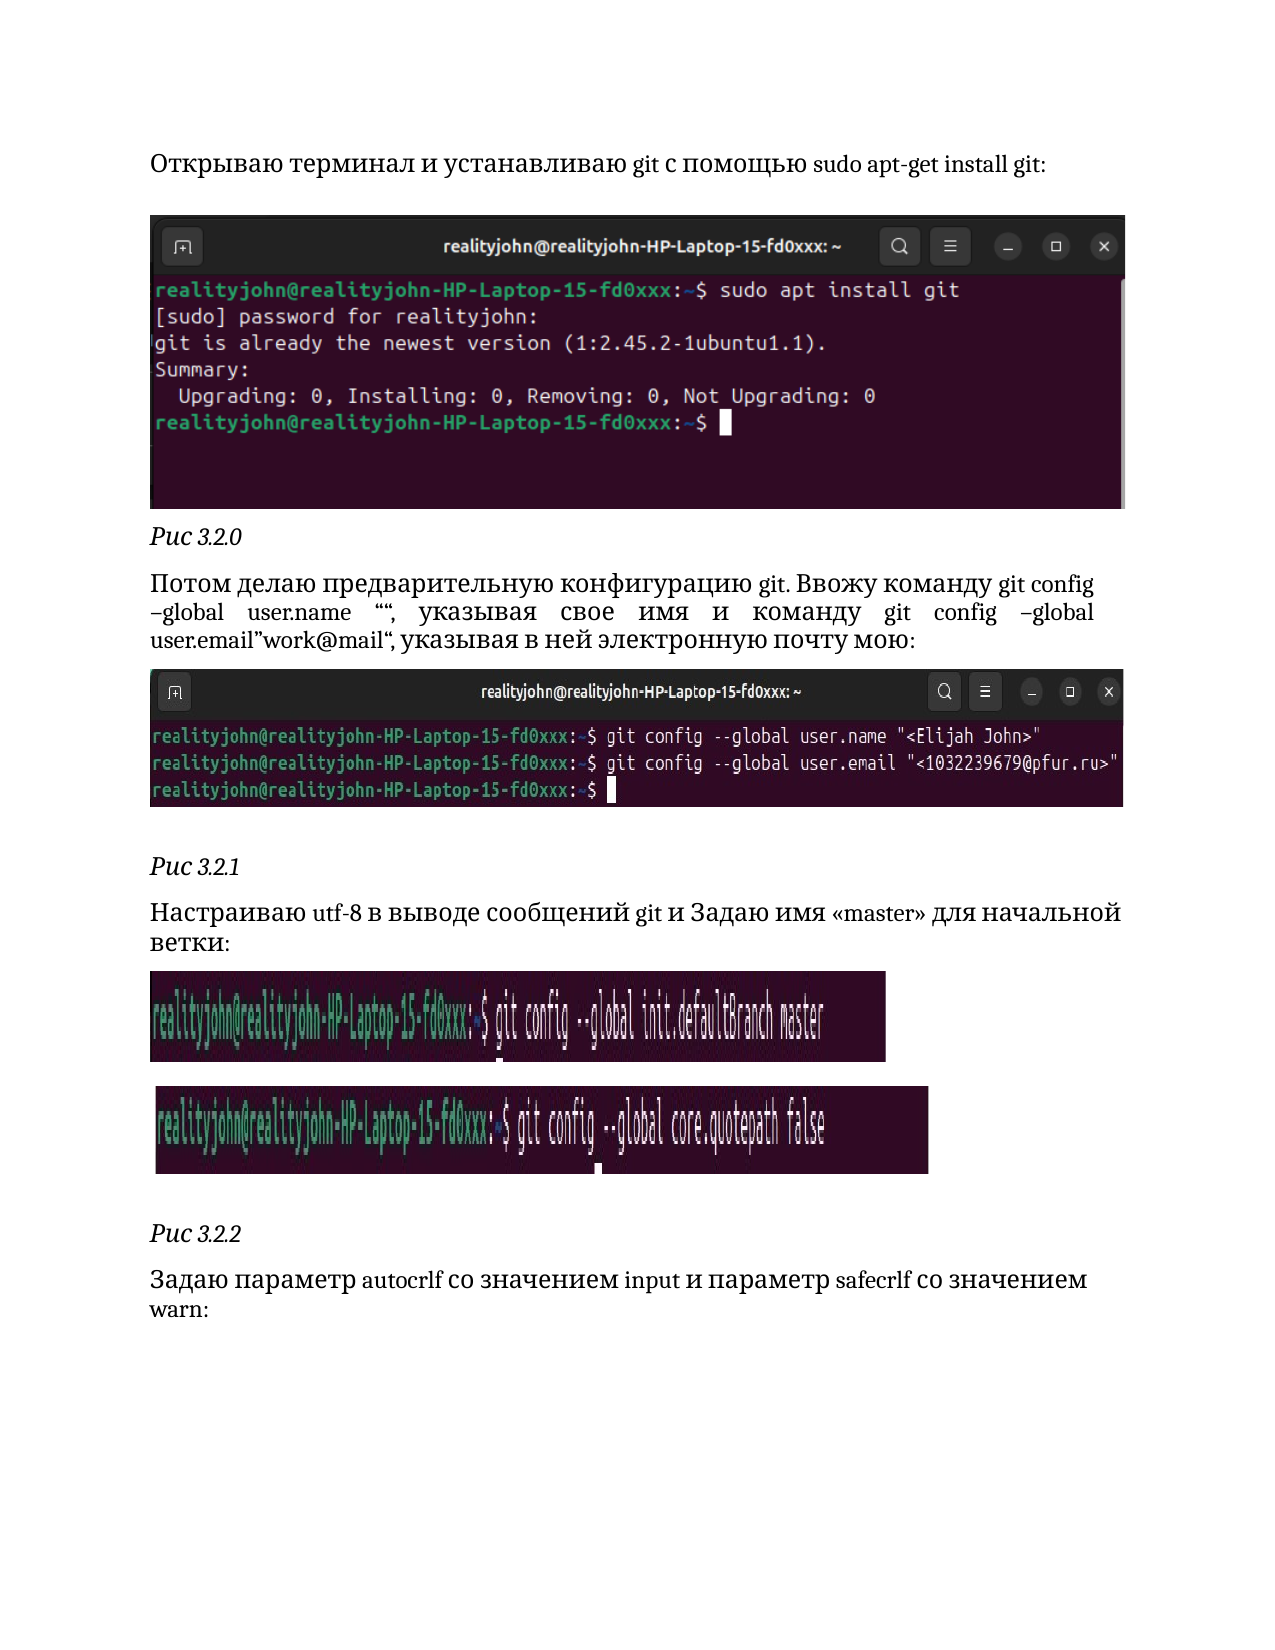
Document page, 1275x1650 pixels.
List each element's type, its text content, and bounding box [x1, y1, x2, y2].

text Настраиваю utf-8 в выводе сообщений git и Задаю имя «master» для начальной ветки: [149, 899, 1125, 957]
text Открываю терминал и устанавливаю git с помощью sudo apt-get install git: [149, 150, 1125, 179]
subtitle Рис 3.2.1 [149, 853, 1125, 882]
subtitle Рис 3.2.0 [149, 523, 1125, 552]
subtitle Рис 3.2.2 [149, 1219, 1125, 1248]
text Потом делаю предварительную конфигурацию git. Ввожу команду git config –global user.name ““, указывая свое имя и команду git config –global user.email”work@mail“, указывая в ней электронную почту мою: [150, 570, 1095, 654]
text Задаю параметр autocrlf со значением input и параметр safecrlf со значением warn: [149, 1266, 1125, 1324]
